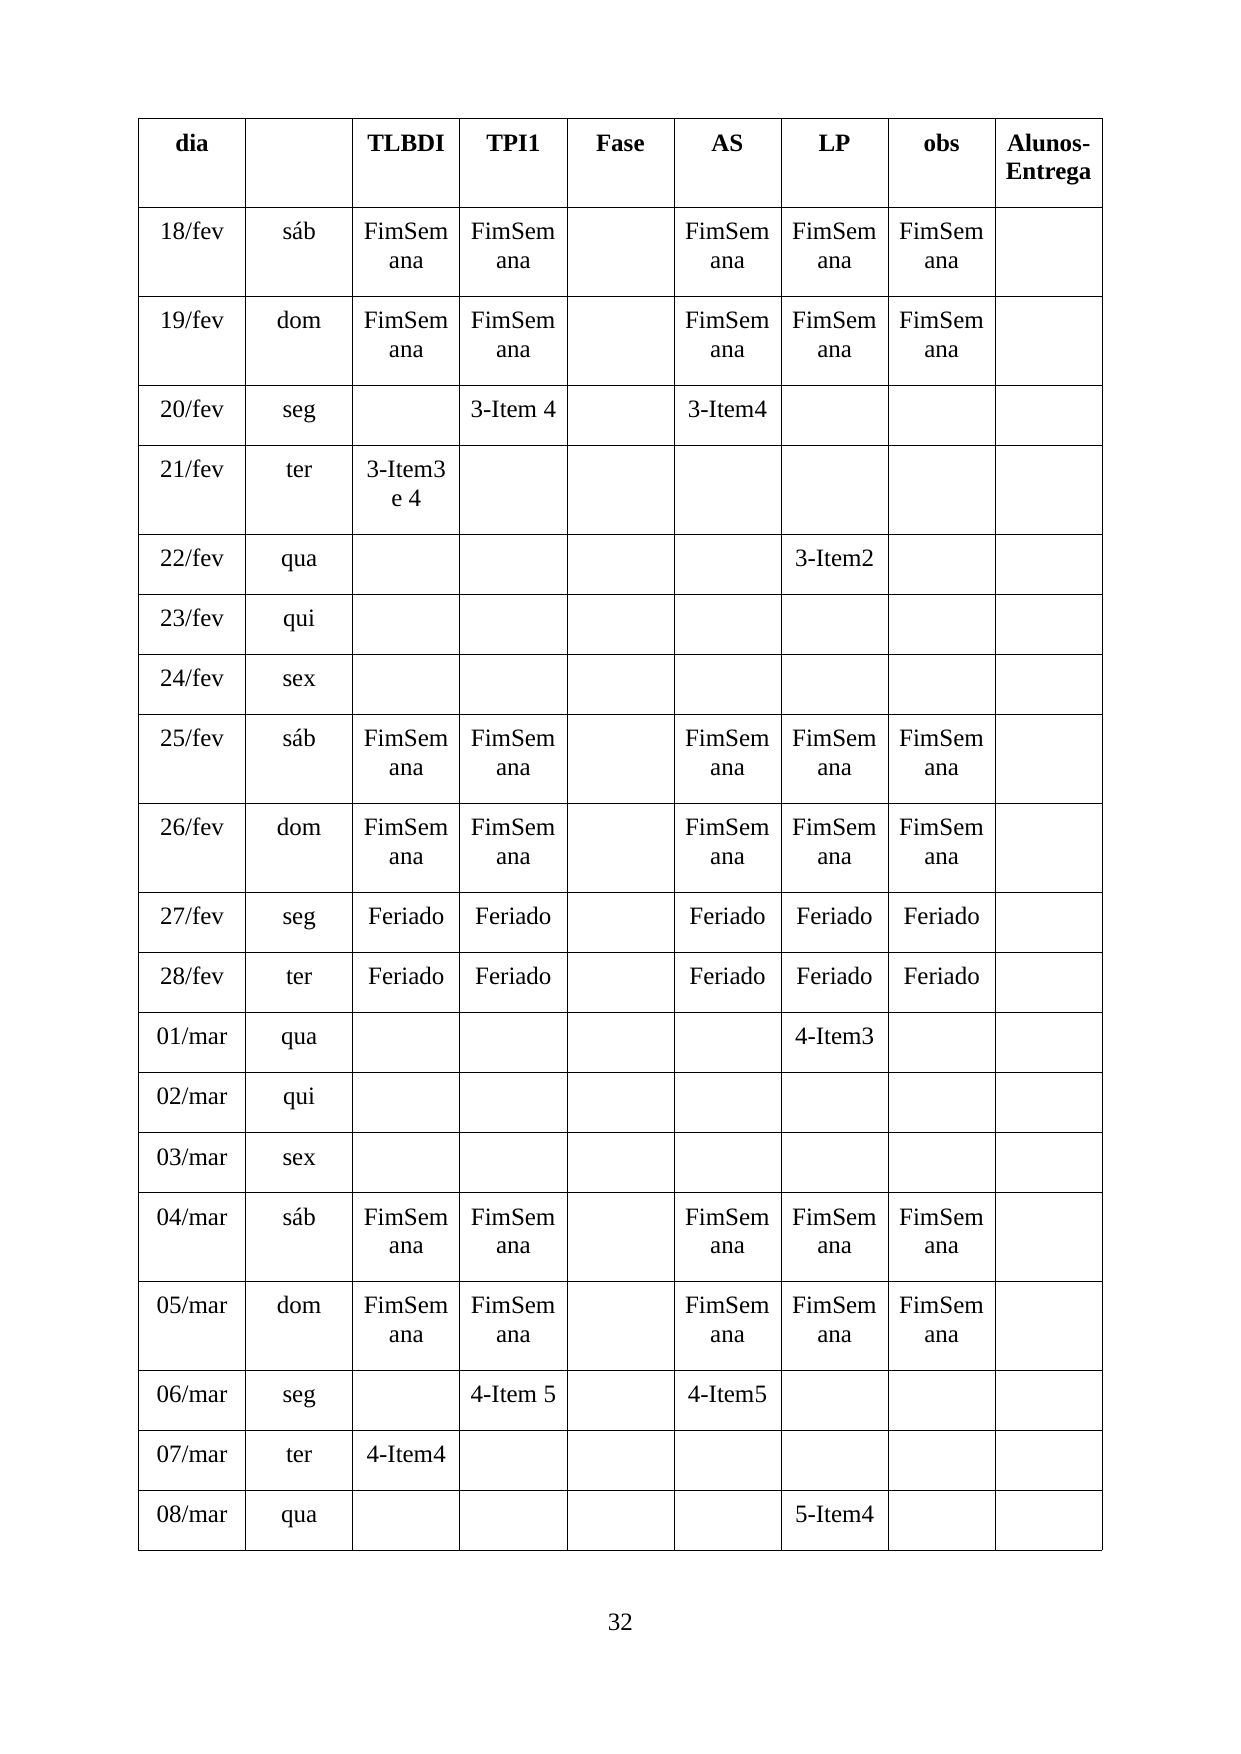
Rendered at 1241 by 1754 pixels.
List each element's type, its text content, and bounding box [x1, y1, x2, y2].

table_cell [996, 1133, 1102, 1192]
table_cell 08/mar [139, 1491, 245, 1550]
table_cell seg [246, 893, 352, 952]
table_cell [782, 655, 888, 714]
table_cell FimSemana [353, 804, 459, 892]
table_cell FimSemana [353, 208, 459, 296]
table_cell [568, 1073, 674, 1132]
table_cell 06/mar [139, 1371, 245, 1430]
table_cell FimSemana [889, 297, 995, 385]
table_cell [568, 446, 674, 534]
table_cell [568, 1193, 674, 1281]
table_cell [996, 595, 1102, 654]
table_cell Feriado [460, 893, 567, 952]
table_cell 21/fev [139, 446, 245, 534]
table_cell Feriado [460, 953, 567, 1012]
table_cell [353, 655, 459, 714]
table_cell Feriado [675, 893, 781, 952]
table_cell [460, 446, 567, 534]
table_cell [460, 1133, 567, 1192]
table_cell [353, 595, 459, 654]
table_cell [782, 386, 888, 445]
table_cell FimSemana [782, 297, 888, 385]
table_cell [568, 1013, 674, 1072]
table_cell 27/fev [139, 893, 245, 952]
table_cell [782, 1133, 888, 1192]
table_cell [675, 1133, 781, 1192]
table_cell [996, 715, 1102, 803]
table_cell [568, 1282, 674, 1370]
table_cell [568, 1431, 674, 1490]
table_cell [568, 1133, 674, 1192]
table_cell [996, 1073, 1102, 1132]
table_header LP [782, 119, 888, 207]
table_cell [996, 297, 1102, 385]
table_cell FimSemana [889, 208, 995, 296]
table_cell ter [246, 446, 352, 534]
table_cell Feriado [675, 953, 781, 1012]
table_cell [782, 446, 888, 534]
table_cell FimSemana [353, 297, 459, 385]
table_cell FimSemana [889, 1282, 995, 1370]
table_header dia [139, 119, 245, 207]
table_cell [568, 715, 674, 803]
table_cell sex [246, 655, 352, 714]
table_cell FimSemana [782, 208, 888, 296]
table_cell Feriado [782, 893, 888, 952]
table_cell [568, 595, 674, 654]
table_cell [675, 1491, 781, 1550]
table_cell Feriado [889, 893, 995, 952]
table_cell [568, 1371, 674, 1430]
table_cell qui [246, 1073, 352, 1132]
table_cell dom [246, 297, 352, 385]
table_cell FimSemana [460, 715, 567, 803]
table_cell seg [246, 386, 352, 445]
table_cell FimSemana [889, 715, 995, 803]
table_cell 4-Item5 [675, 1371, 781, 1430]
table_cell 22/fev [139, 535, 245, 594]
table_cell 3-Item2 [782, 535, 888, 594]
table_cell [568, 953, 674, 1012]
table_cell dom [246, 1282, 352, 1370]
table_cell 01/mar [139, 1013, 245, 1072]
table_cell 02/mar [139, 1073, 245, 1132]
table_cell sex [246, 1133, 352, 1192]
table_header AS [675, 119, 781, 207]
table_cell FimSemana [460, 208, 567, 296]
table_cell FimSemana [675, 1282, 781, 1370]
table_cell [353, 1073, 459, 1132]
table_cell [889, 1371, 995, 1430]
table_cell qua [246, 535, 352, 594]
table_cell [996, 1491, 1102, 1550]
table_cell FimSemana [782, 1193, 888, 1281]
table_cell [996, 804, 1102, 892]
table_cell [889, 535, 995, 594]
table_cell 23/fev [139, 595, 245, 654]
table_cell FimSemana [460, 1282, 567, 1370]
table_cell [460, 655, 567, 714]
table_cell [675, 1073, 781, 1132]
table_cell [996, 208, 1102, 296]
table_cell FimSemana [782, 715, 888, 803]
table_cell seg [246, 1371, 352, 1430]
table_cell [782, 595, 888, 654]
table_cell FimSemana [353, 1282, 459, 1370]
table_cell [996, 446, 1102, 534]
table_cell [675, 595, 781, 654]
table_cell qui [246, 595, 352, 654]
table_cell [353, 1371, 459, 1430]
table_cell [996, 1431, 1102, 1490]
table_cell [460, 1491, 567, 1550]
table_cell 19/fev [139, 297, 245, 385]
table_cell [782, 1371, 888, 1430]
table_cell 03/mar [139, 1133, 245, 1192]
table_cell [889, 1491, 995, 1550]
table_cell dom [246, 804, 352, 892]
table_cell [996, 535, 1102, 594]
table_cell [460, 1431, 567, 1490]
table_cell [675, 1431, 781, 1490]
table_cell FimSemana [782, 1282, 888, 1370]
table_cell [889, 1073, 995, 1132]
table_header Fase [568, 119, 674, 207]
table_cell sáb [246, 208, 352, 296]
table_cell Feriado [353, 953, 459, 1012]
table_cell FimSemana [353, 1193, 459, 1281]
table_cell [460, 1013, 567, 1072]
table_cell [568, 386, 674, 445]
table_cell [782, 1073, 888, 1132]
table_cell [889, 1013, 995, 1072]
table_cell Feriado [353, 893, 459, 952]
table_cell [675, 1013, 781, 1072]
table_cell FimSemana [782, 804, 888, 892]
table_cell [568, 1491, 674, 1550]
table_cell [460, 595, 567, 654]
table_cell FimSemana [675, 715, 781, 803]
table_cell 4-Item4 [353, 1431, 459, 1490]
table_cell [996, 1013, 1102, 1072]
table_cell 20/fev [139, 386, 245, 445]
table_cell 4-Item3 [782, 1013, 888, 1072]
table_cell qua [246, 1013, 352, 1072]
table_cell 18/fev [139, 208, 245, 296]
table_header Alunos-Entrega [996, 119, 1102, 207]
table_cell 25/fev [139, 715, 245, 803]
table_cell qua [246, 1491, 352, 1550]
table_cell 3-Item3 e 4 [353, 446, 459, 534]
table_cell sáb [246, 715, 352, 803]
table_cell [996, 1282, 1102, 1370]
table_cell [353, 1491, 459, 1550]
table_cell [460, 535, 567, 594]
table_cell [889, 446, 995, 534]
table_cell 3-Item4 [675, 386, 781, 445]
table_cell FimSemana [889, 1193, 995, 1281]
table_cell [996, 655, 1102, 714]
table_cell [889, 655, 995, 714]
table_cell [889, 595, 995, 654]
table_cell 26/fev [139, 804, 245, 892]
table_cell [889, 386, 995, 445]
table_cell Feriado [889, 953, 995, 1012]
table_cell [460, 1073, 567, 1132]
table_cell [568, 655, 674, 714]
table_cell [353, 1133, 459, 1192]
table_cell [996, 953, 1102, 1012]
table_cell [675, 446, 781, 534]
table_cell [568, 297, 674, 385]
table_cell FimSemana [460, 1193, 567, 1281]
table_cell FimSemana [675, 297, 781, 385]
table_cell [568, 535, 674, 594]
table_cell FimSemana [675, 208, 781, 296]
table_cell FimSemana [460, 804, 567, 892]
table_header obs [889, 119, 995, 207]
table_cell Feriado [782, 953, 888, 1012]
table_cell ter [246, 1431, 352, 1490]
table_cell FimSemana [675, 1193, 781, 1281]
table_cell [675, 655, 781, 714]
table_cell [568, 208, 674, 296]
table_header TPI1 [460, 119, 567, 207]
table_cell FimSemana [675, 804, 781, 892]
table_cell 07/mar [139, 1431, 245, 1490]
table_cell 24/fev [139, 655, 245, 714]
table_cell [782, 1431, 888, 1490]
table_cell 28/fev [139, 953, 245, 1012]
table_cell [353, 535, 459, 594]
table_cell sáb [246, 1193, 352, 1281]
table_cell [889, 1133, 995, 1192]
table_cell [996, 1371, 1102, 1430]
table_header [246, 119, 352, 207]
table_cell [996, 386, 1102, 445]
table_cell 5-Item4 [782, 1491, 888, 1550]
table_cell [568, 893, 674, 952]
table_cell 4-Item 5 [460, 1371, 567, 1430]
table_cell FimSemana [460, 297, 567, 385]
table_cell [996, 893, 1102, 952]
table_header TLBDI [353, 119, 459, 207]
table_cell [675, 535, 781, 594]
table_cell 04/mar [139, 1193, 245, 1281]
table_cell [889, 1431, 995, 1490]
table_cell [353, 386, 459, 445]
table_cell [353, 1013, 459, 1072]
table_cell [996, 1193, 1102, 1281]
table_cell [568, 804, 674, 892]
table_cell 05/mar [139, 1282, 245, 1370]
table_cell FimSemana [353, 715, 459, 803]
table_cell FimSemana [889, 804, 995, 892]
table_cell ter [246, 953, 352, 1012]
table_cell 3-Item 4 [460, 386, 567, 445]
